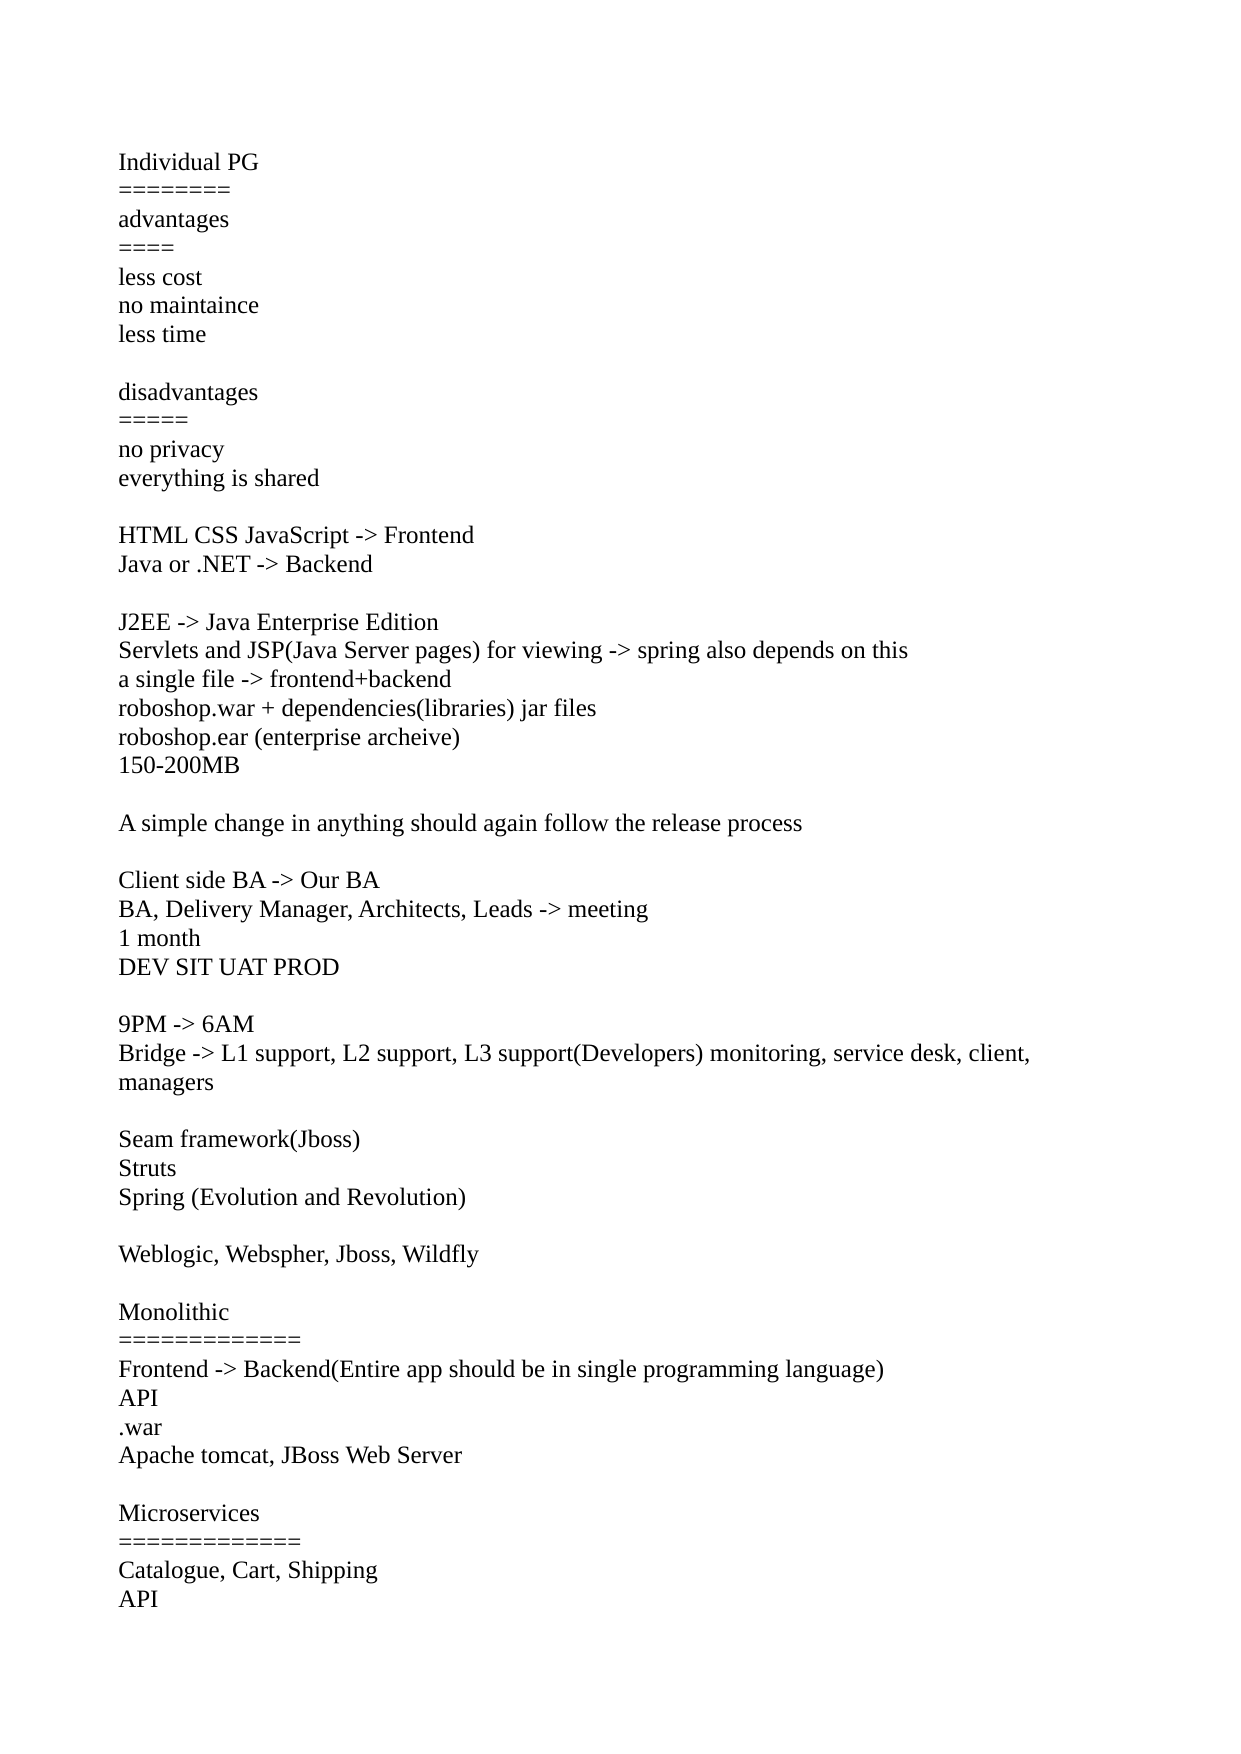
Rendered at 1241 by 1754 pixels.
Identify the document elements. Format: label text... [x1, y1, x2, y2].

text disadvantages [118, 377, 1122, 406]
text a single file -> frontend+backend [118, 664, 1122, 693]
text HTML CSS JavaScript -> Frontend [118, 521, 1122, 549]
text Microservices [118, 1498, 1122, 1527]
text ============= [118, 1326, 1122, 1354]
text ==== [118, 233, 1122, 262]
text API [118, 1584, 1122, 1613]
text less time [118, 319, 1122, 348]
text Spring (Evolution and Revolution) [118, 1182, 1122, 1211]
text Individual PG [118, 147, 1122, 176]
text less cost [118, 262, 1122, 291]
text 1 month [118, 923, 1122, 952]
text API [118, 1383, 1122, 1412]
text 9PM -> 6AM [118, 1009, 1122, 1038]
text A simple change in anything should again follow the release process [118, 808, 1122, 837]
text everything is shared [118, 463, 1122, 492]
text Java or .NET -> Backend [118, 549, 1122, 578]
text Weblogic, Webspher, Jboss, Wildfly [118, 1239, 1122, 1268]
text ============= [118, 1527, 1122, 1556]
text BA, Delivery Manager, Architects, Leads -> meeting [118, 894, 1122, 923]
text 150-200MB [118, 751, 1122, 779]
text no maintaince [118, 291, 1122, 319]
text .war [118, 1412, 1122, 1441]
text Bridge -> L1 support, L2 support, L3 support(Developers) monitoring, service desk, client, managers [118, 1038, 1122, 1096]
text Apache tomcat, JBoss Web Server [118, 1441, 1122, 1469]
text roboshop.ear (enterprise archeive) [118, 722, 1122, 751]
text Catalogue, Cart, Shipping [118, 1556, 1122, 1584]
text Seam framework(Jboss) [118, 1124, 1122, 1153]
text Monolithic [118, 1297, 1122, 1326]
text Frontend -> Backend(Entire app should be in single programming language) [118, 1354, 1122, 1383]
text ======== [118, 176, 1122, 204]
text Struts [118, 1153, 1122, 1182]
text ===== [118, 406, 1122, 434]
text Servlets and JSP(Java Server pages) for viewing -> spring also depends on this [118, 636, 1122, 664]
text DEV SIT UAT PROD [118, 952, 1122, 981]
text advantages [118, 204, 1122, 233]
text Client side BA -> Our BA [118, 866, 1122, 894]
text no privacy [118, 434, 1122, 463]
text J2EE -> Java Enterprise Edition [118, 607, 1122, 636]
text roboshop.war + dependencies(libraries) jar files [118, 693, 1122, 722]
